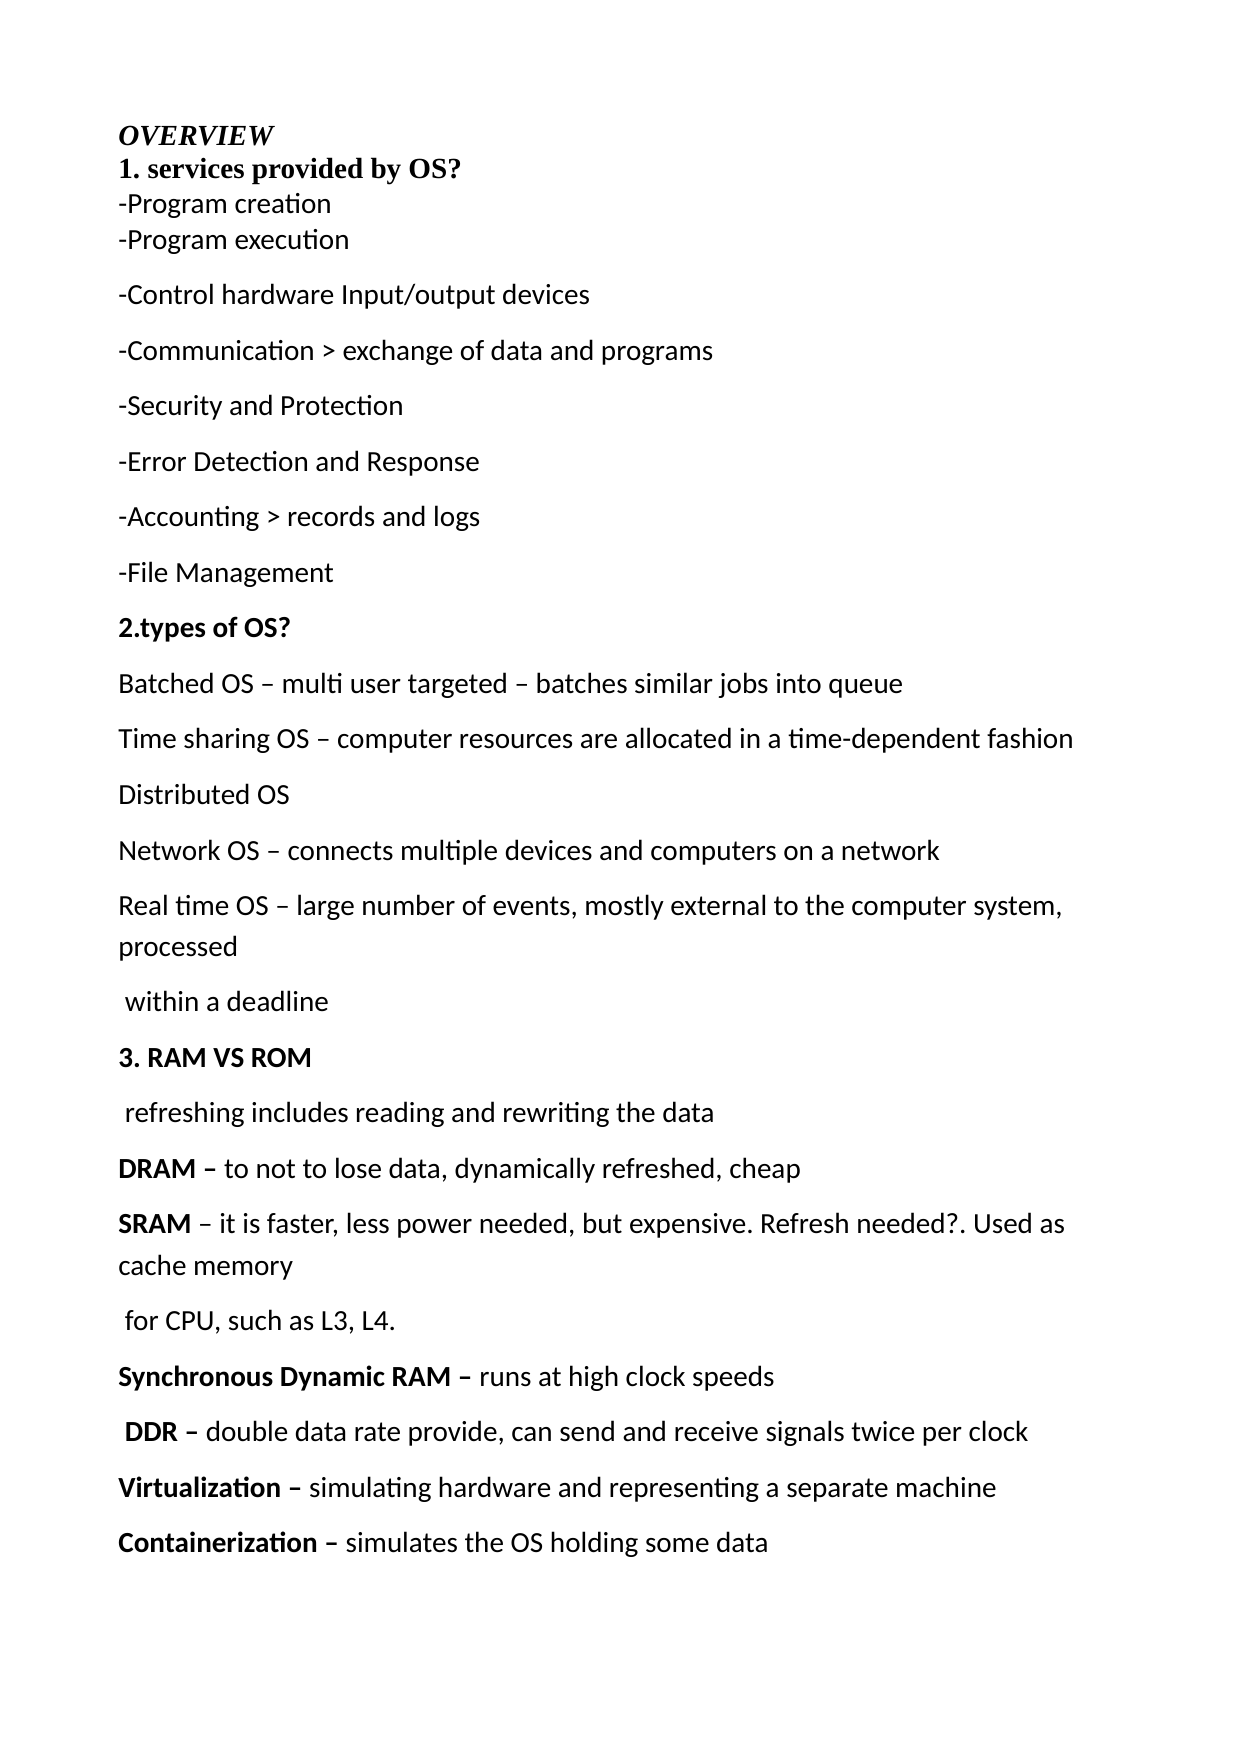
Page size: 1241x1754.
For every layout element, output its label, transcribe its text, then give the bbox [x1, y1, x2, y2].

text Distributed OS [118, 776, 1122, 812]
text for CPU, such as L3, L4. [118, 1302, 1122, 1338]
text 3. RAM VS ROM [118, 1039, 1122, 1075]
text SRAM – it is faster, less power needed, but expensive. Refresh needed?. Used as cache memory [118, 1206, 1122, 1282]
text OVERVIEW [118, 118, 1122, 152]
text DRAM – to not to lose data, dynamically refreshed, cheap [118, 1150, 1122, 1186]
text 1. services provided by OS? [118, 152, 1122, 185]
text Synchronous Dynamic RAM – runs at high clock speeds [118, 1358, 1122, 1393]
text Time sharing OS – computer resources are allocated in a time-dependent fashion [118, 721, 1122, 756]
text -Communication > exchange of data and programs [118, 332, 1122, 367]
text -Program creation [118, 185, 1122, 221]
text refreshing includes reading and rewriting the data [118, 1094, 1122, 1130]
text -Accounting > records and logs [118, 498, 1122, 534]
text -Control hardware Input/output devices [118, 276, 1122, 312]
text Batched OS – multi user targeted – batches similar jobs into queue [118, 665, 1122, 701]
text Real time OS – large number of events, mostly external to the computer system, processed [118, 887, 1122, 964]
text 2.types of OS? [118, 609, 1122, 645]
text -Error Detection and Response [118, 443, 1122, 478]
text -File Management [118, 554, 1122, 589]
text DDR – double data rate provide, can send and receive signals twice per clock [118, 1413, 1122, 1449]
text within a deadline [118, 983, 1122, 1019]
text -Security and Protection [118, 387, 1122, 423]
text Network OS – connects multiple devices and computers on a network [118, 832, 1122, 867]
text Virtualization – simulating hardware and representing a separate machine [118, 1469, 1122, 1504]
text -Program execution [118, 221, 1122, 256]
text Containerization – simulates the OS holding some data [118, 1524, 1122, 1560]
